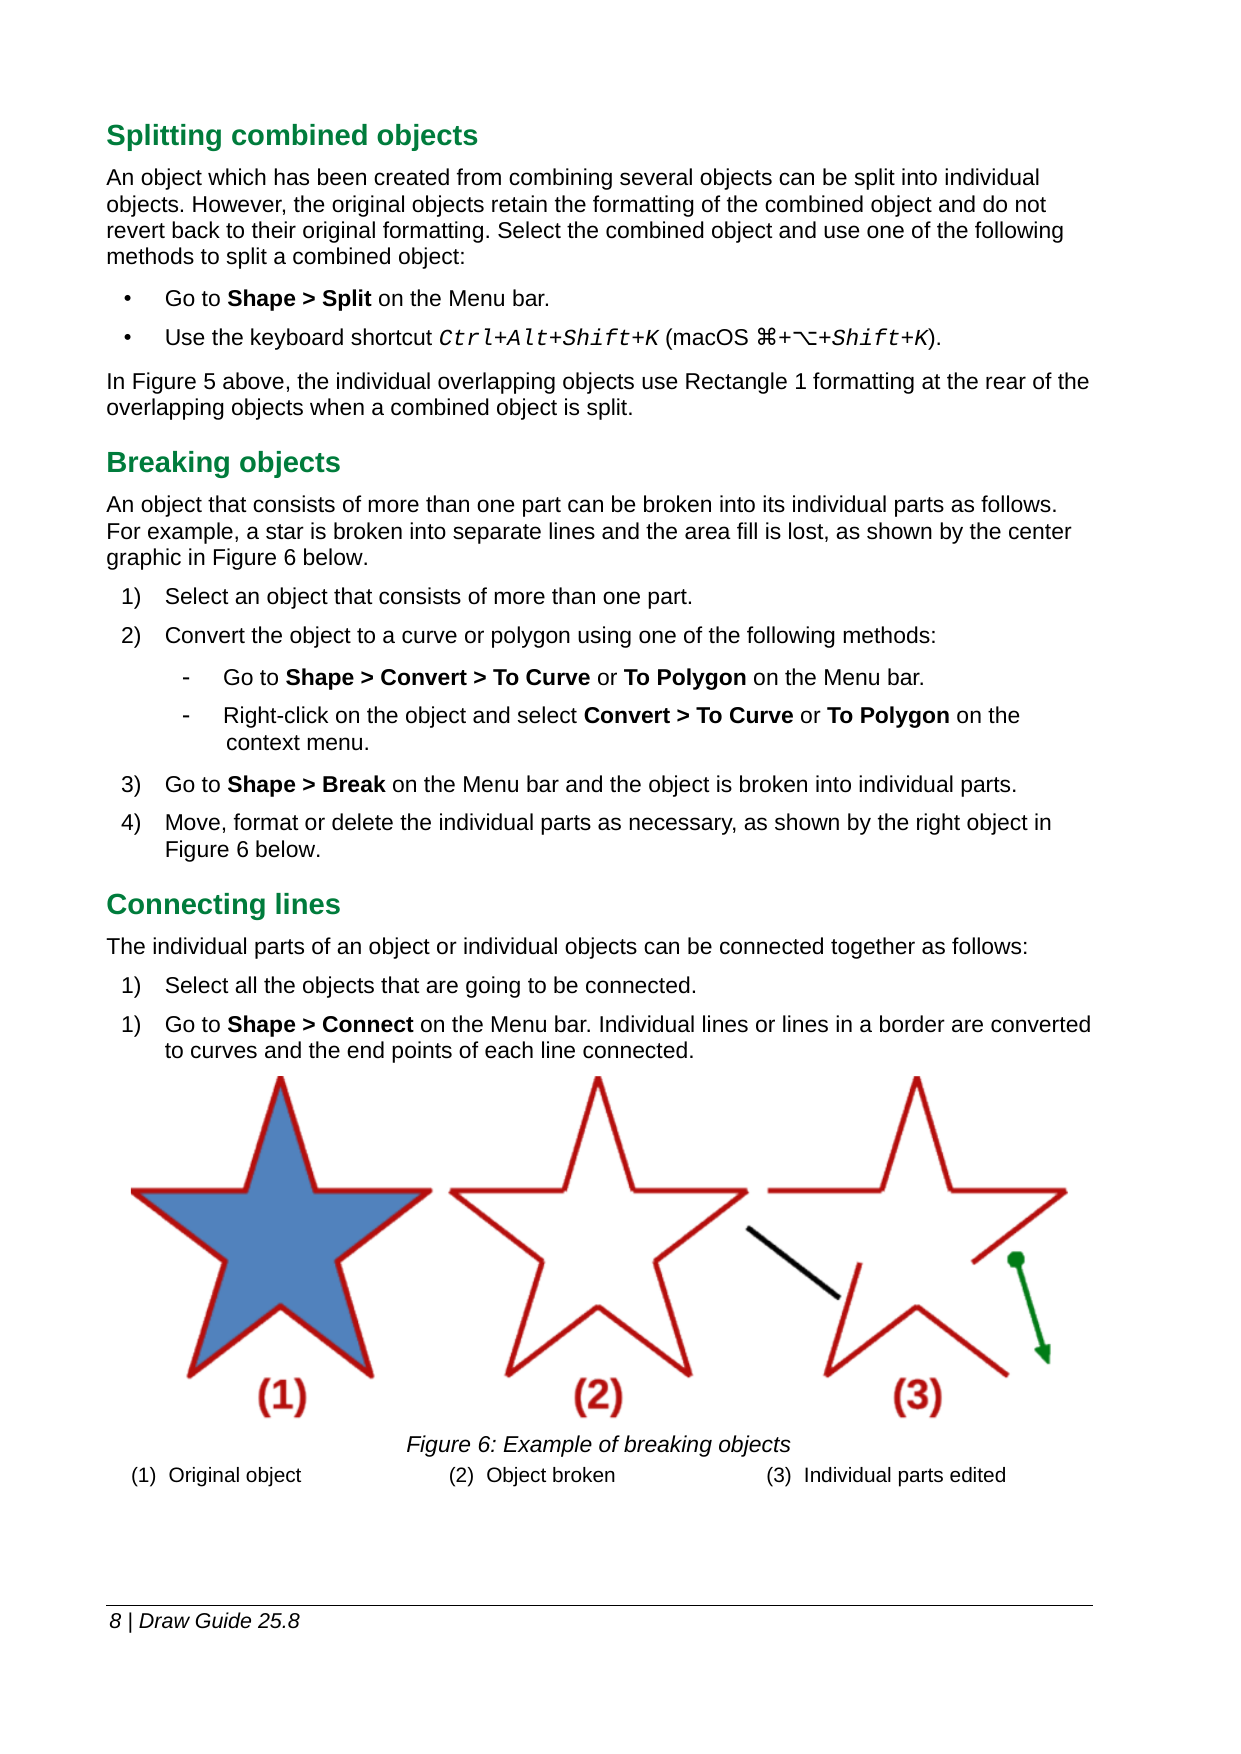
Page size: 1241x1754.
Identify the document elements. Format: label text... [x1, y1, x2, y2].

text Figure 6: Example of breaking objects [131, 1431, 1068, 1457]
list Object broken [448, 1463, 751, 1487]
list Right-click on the object and select Convert > To Curve or To Polygon on the context menu. [179, 699, 1093, 758]
subtitle Breaking objects [106, 445, 1093, 479]
text An object which has been created from combining several objects can be split into individual objects. However, the original objects retain the formatting of the combined object and do not revert back to their original formatting. Select the combined object and use one of the following methods to split a combined object: [106, 164, 1093, 269]
list Convert the object to a curve or polygon using one of the following methods: [121, 622, 1093, 648]
list Original object [131, 1463, 433, 1487]
picture [130, 1076, 1069, 1425]
list Go to Shape > Split on the Menu bar. [121, 282, 1093, 311]
list Individual parts edited [766, 1463, 1068, 1487]
text In Figure 5 above, the individual overlapping objects use Rectangle 1 formatting at the rear of the overlapping objects when a combined object is split. [106, 368, 1093, 420]
list Move, format or delete the individual parts as necessary, as shown by the right object in Figure 6 below. [121, 809, 1093, 862]
list Select an object that consists of more than one part. [121, 583, 1093, 609]
list Select all the objects that are going to be connected. [121, 972, 1093, 998]
text The individual parts of an object or individual objects can be connected together as follows: [106, 933, 1093, 959]
subtitle Splitting combined objects [106, 118, 1093, 152]
list Use the keyboard shortcut Ctrl+Alt+Shift+K (macOS ⌘+⌥+Shift+K). [121, 321, 1093, 355]
list Go to Shape > Break on the Menu bar and the object is broken into individual parts. [121, 771, 1093, 797]
list Go to Shape > Convert > To Curve or To Polygon on the Menu bar. [179, 661, 1093, 690]
text An object that consists of more than one part can be broken into its individual parts as follows. For example, a star is broken into separate lines and the area fill is lost, as shown by the center graphic in Figure 6 below. [106, 491, 1093, 570]
list Go to Shape > Connect on the Menu bar. Individual lines or lines in a border are converted to curves and the end points of each line connected. [121, 1011, 1093, 1063]
subtitle Connecting lines [106, 887, 1093, 921]
